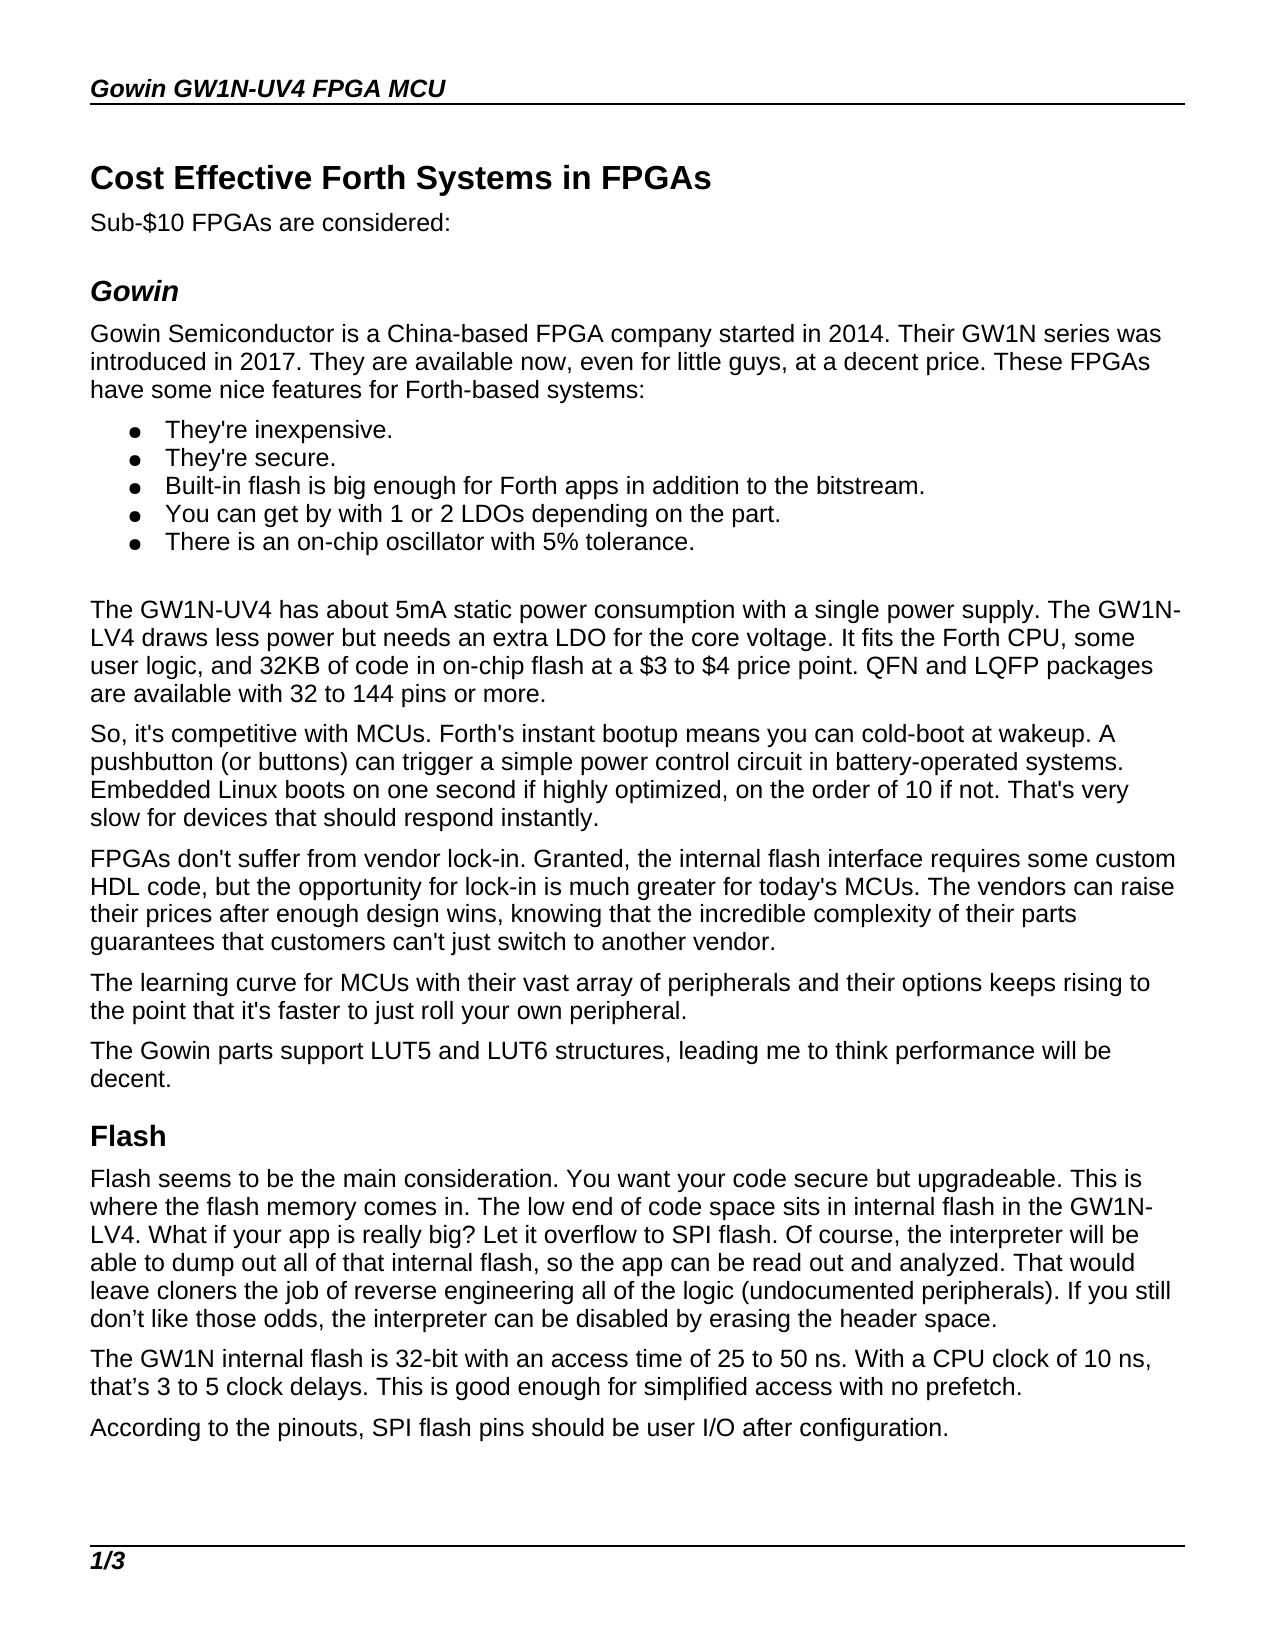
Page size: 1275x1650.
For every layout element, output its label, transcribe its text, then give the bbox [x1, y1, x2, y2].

text FPGAs don't suffer from vendor lock-in. Granted, the internal flash interface requires some custom HDL code, but the opportunity for lock-in is much greater for today's MCUs. The vendors can raise their prices after enough design wins, knowing that the incredible complexity of their parts guarantees that customers can't just switch to another vendor. [90, 844, 1185, 956]
text Gowin Semiconductor is a China-based FPGA company started in 2014. Their GW1N series was introduced in 2017. They are available now, even for little guys, at a decent price. These FPGAs have some nice features for Forth-based systems: [90, 320, 1185, 403]
list There is an on-chip oscillator with 5% tolerance. [127, 528, 1185, 556]
subtitle Flash [90, 1120, 1185, 1153]
text The Gowin parts support LUT5 and LUT6 structures, leading me to think performance will be decent. [90, 1037, 1185, 1093]
subtitle Cost Effective Forth Systems in FPGAs [90, 159, 1185, 197]
list They're secure. [127, 444, 1185, 472]
text The GW1N-UV4 has about 5mA static power consumption with a single power supply. The GW1N-LV4 draws less power but needs an extra LDO for the core voltage. It fits the Forth CPU, some user logic, and 32KB of code in on-chip flash at a $3 to $4 price point. QFN and LQFP packages are available with 32 to 144 pins or more. [90, 596, 1185, 708]
list They're inexpensive. [127, 416, 1185, 444]
text Sub-$10 FPGAs are considered: [90, 209, 1185, 237]
list Built-in flash is big enough for Forth apps in addition to the bitstream. [127, 472, 1185, 500]
list You can get by with 1 or 2 LDOs depending on the part. [127, 500, 1185, 528]
text The learning curve for MCUs with their vast array of peripherals and their options keeps rising to the point that it's faster to just roll your own peripheral. [90, 968, 1185, 1024]
text The GW1N internal flash is 32-bit with an access time of 25 to 50 ns. With a CPU clock of 10 ns, that’s 3 to 5 clock delays. This is good enough for simplified access with no prefetch. [90, 1345, 1185, 1401]
text According to the pinouts, SPI flash pins should be user I/O after configuration. [90, 1413, 1185, 1441]
text Flash seems to be the main consideration. You want your code secure but upgradeable. This is where the flash memory comes in. The low end of code space sits in internal flash in the GW1N-LV4. What if your app is really big? Let it overflow to SPI flash. Of course, the interpreter will be able to dump out all of that internal flash, so the app can be read out and analyzed. That would leave cloners the job of reverse engineering all of the logic (undocumented peripherals). If you still don’t like those odds, the interpreter can be disabled by erasing the header space. [90, 1165, 1185, 1333]
subtitle Gowin [90, 275, 1185, 307]
text So, it's competitive with MCUs. Forth's instant bootup means you can cold-boot at wakeup. A pushbutton (or buttons) can trigger a simple power control circuit in battery-operated systems. Embedded Linux boots on one second if highly optimized, on the order of 10 if not. That's very slow for devices that should respond instantly. [90, 720, 1185, 832]
